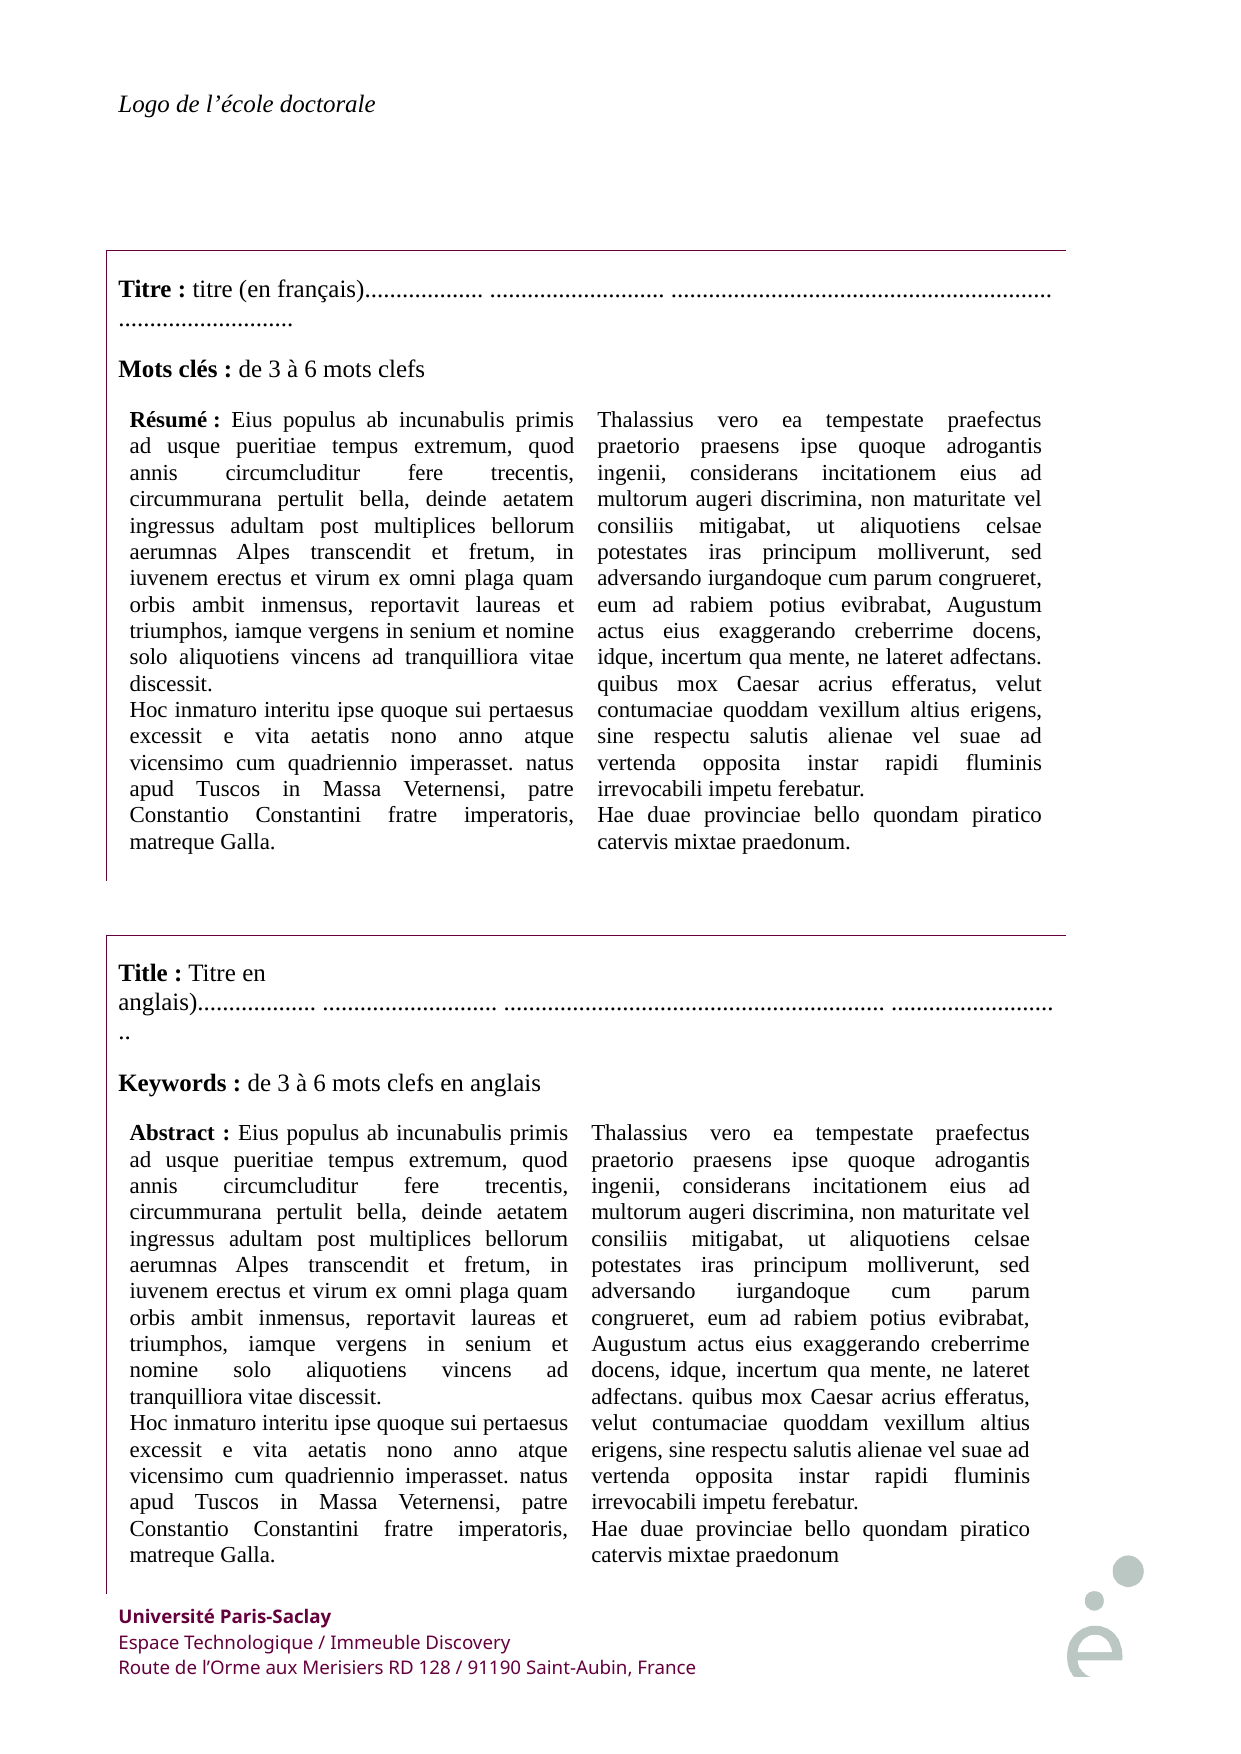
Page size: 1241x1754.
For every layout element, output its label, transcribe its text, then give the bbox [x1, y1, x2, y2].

text Logo de l’école doctorale [118, 89, 1122, 117]
table_header Résumé : Eius populus ab incunabulis primis ad usque pueritiae tempus extremum, quod annis circumcluditur fere trecentis, circummurana pertulit bella, deinde aetatem ingressus adultam post multiplices bellorum aerumnas Alpes transcendit et fretum, in iuvenem erectus et virum ex omni plaga quam orbis ambit inmensus, reportavit laureas et triumphos, iamque vergens in senium et nomine solo aliquotiens vincens ad tranquilliora vitae discessit. Hoc inmaturo interitu ipse quoque sui pertaesus excessit e vita aetatis nono anno atque vicensimo cum quadriennio imperasset. natus apud Tuscos in Massa Veternensi, patre Constantio Constantini fratre imperatoris, matreque Galla. [118, 406, 586, 881]
table_header Title : Titre en anglais)................... ............................ ............................................................. ............................ Keywords : de 3 à 6 mots clefs en anglais [107, 936, 1066, 1594]
table_header Thalassius vero ea tempestate praefectus praetorio praesens ipse quoque adrogantis ingenii, considerans incitationem eius ad multorum augeri discrimina, non maturitate vel consiliis mitigabat, ut aliquotiens celsae potestates iras principum molliverunt, sed adversando iurgandoque cum parum congrueret, eum ad rabiem potius evibrabat, Augustum actus eius exaggerando creberrime docens, idque, incertum qua mente, ne lateret adfectans. quibus mox Caesar acrius efferatus, velut contumaciae quoddam vexillum altius erigens, sine respectu salutis alienae vel suae ad vertenda opposita instar rapidi fluminis irrevocabili impetu ferebatur. Hae duae provinciae bello quondam piratico catervis mixtae praedonum. [586, 406, 1054, 881]
table_header Abstract : Eius populus ab incunabulis primis ad usque pueritiae tempus extremum, quod annis circumcluditur fere trecentis, circummurana pertulit bella, deinde aetatem ingressus adultam post multiplices bellorum aerumnas Alpes transcendit et fretum, in iuvenem erectus et virum ex omni plaga quam orbis ambit inmensus, reportavit laureas et triumphos, iamque vergens in senium et nomine solo aliquotiens vincens ad tranquilliora vitae discessit. Hoc inmaturo interitu ipse quoque sui pertaesus excessit e vita aetatis nono anno atque vicensimo cum quadriennio imperasset. natus apud Tuscos in Massa Veternensi, patre Constantio Constantini fratre imperatoris, matreque Galla. [118, 1119, 580, 1594]
table_header Thalassius vero ea tempestate praefectus praetorio praesens ipse quoque adrogantis ingenii, considerans incitationem eius ad multorum augeri discrimina, non maturitate vel consiliis mitigabat, ut aliquotiens celsae potestates iras principum molliverunt, sed adversando iurgandoque cum parum congrueret, eum ad rabiem potius evibrabat, Augustum actus eius exaggerando creberrime docens, idque, incertum qua mente, ne lateret adfectans. quibus mox Caesar acrius efferatus, velut contumaciae quoddam vexillum altius erigens, sine respectu salutis alienae vel suae ad vertenda opposita instar rapidi fluminis irrevocabili impetu ferebatur. Hae duae provinciae bello quondam piratico catervis mixtae praedonum [580, 1119, 1042, 1594]
picture [1060, 1547, 1155, 1677]
table_header Titre : titre (en français)................... ............................ ............................................................. ............................ Mots clés : de 3 à 6 mots clefs [107, 251, 1066, 881]
